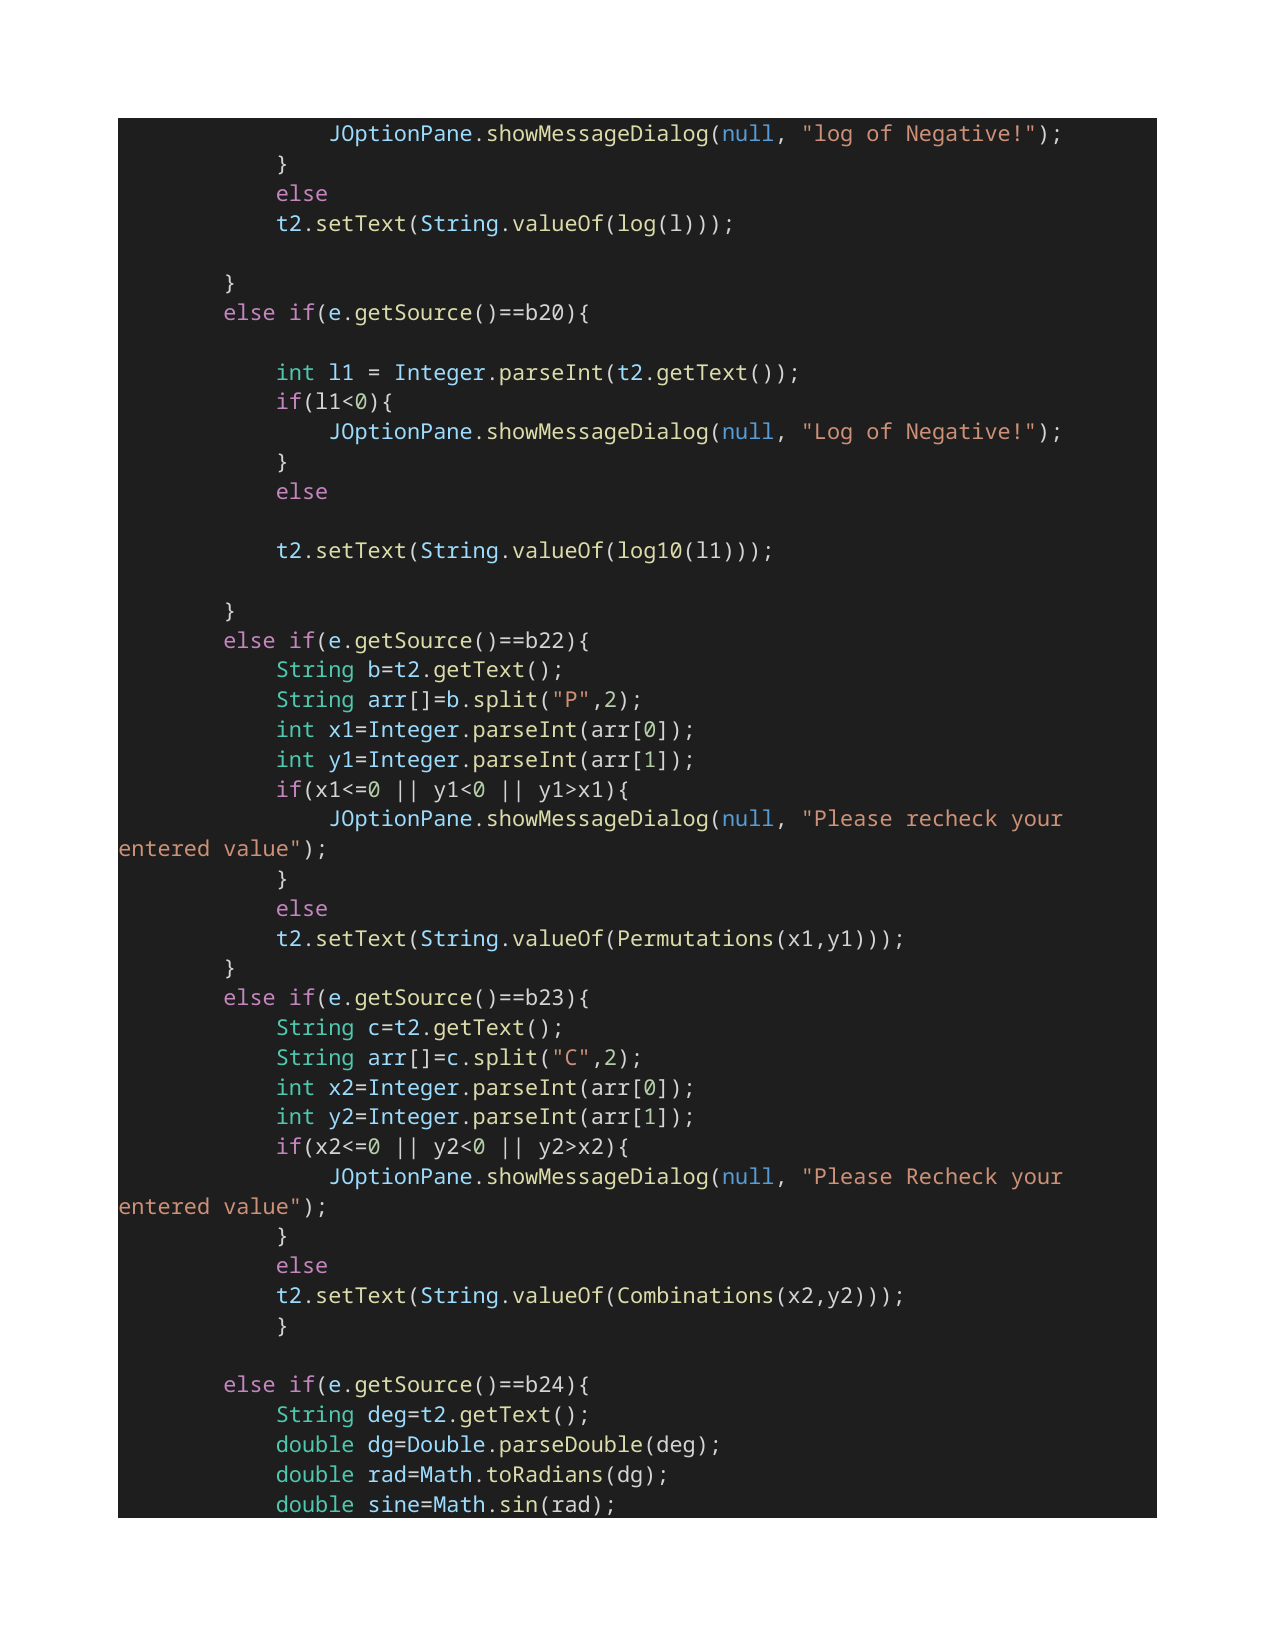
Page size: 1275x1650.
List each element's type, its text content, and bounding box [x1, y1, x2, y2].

text } [118, 267, 1157, 297]
text JOptionPane.showMessageDialog(null, "log of Negative!"); [118, 118, 1157, 148]
text t2.setText(String.valueOf(log10(l1))); [118, 535, 1157, 565]
text } [118, 863, 1157, 893]
text } [118, 148, 1157, 178]
text JOptionPane.showMessageDialog(null, "Please recheck your entered value"); [118, 803, 1157, 863]
text else if(e.getSource()==b20){ [118, 297, 1157, 327]
text else if(e.getSource()==b24){ [118, 1369, 1157, 1399]
text t2.setText(String.valueOf(Combinations(x2,y2))); [118, 1280, 1157, 1310]
text } [118, 1310, 1157, 1339]
text int x1=Integer.parseInt(arr[0]); [118, 714, 1157, 744]
text String deg=t2.getText(); [118, 1399, 1157, 1429]
text int y1=Integer.parseInt(arr[1]); [118, 744, 1157, 773]
text if(x1<=0 || y1<0 || y1>x1){ [118, 773, 1157, 803]
text else [118, 476, 1157, 505]
text } [118, 595, 1157, 624]
text String c=t2.getText(); [118, 1012, 1157, 1042]
text String b=t2.getText(); [118, 654, 1157, 684]
text JOptionPane.showMessageDialog(null, "Please Recheck your entered value"); [118, 1161, 1157, 1220]
text else [118, 893, 1157, 922]
text double rad=Math.toRadians(dg); [118, 1459, 1157, 1488]
text int l1 = Integer.parseInt(t2.getText()); [118, 356, 1157, 386]
text } [118, 952, 1157, 982]
text double dg=Double.parseDouble(deg); [118, 1429, 1157, 1459]
text } [118, 446, 1157, 476]
text else [118, 1250, 1157, 1280]
text else if(e.getSource()==b23){ [118, 982, 1157, 1012]
text double sine=Math.sin(rad); [118, 1488, 1157, 1518]
text } [118, 1220, 1157, 1250]
text t2.setText(String.valueOf(log(l))); [118, 207, 1157, 237]
text if(x2<=0 || y2<0 || y2>x2){ [118, 1131, 1157, 1161]
text JOptionPane.showMessageDialog(null, "Log of Negative!"); [118, 416, 1157, 446]
text String arr[]=b.split("P",2); [118, 684, 1157, 714]
text else if(e.getSource()==b22){ [118, 624, 1157, 654]
text else [118, 178, 1157, 207]
text int x2=Integer.parseInt(arr[0]); [118, 1071, 1157, 1101]
text String arr[]=c.split("C",2); [118, 1042, 1157, 1071]
text int y2=Integer.parseInt(arr[1]); [118, 1101, 1157, 1131]
text t2.setText(String.valueOf(Permutations(x1,y1))); [118, 922, 1157, 952]
text if(l1<0){ [118, 386, 1157, 416]
